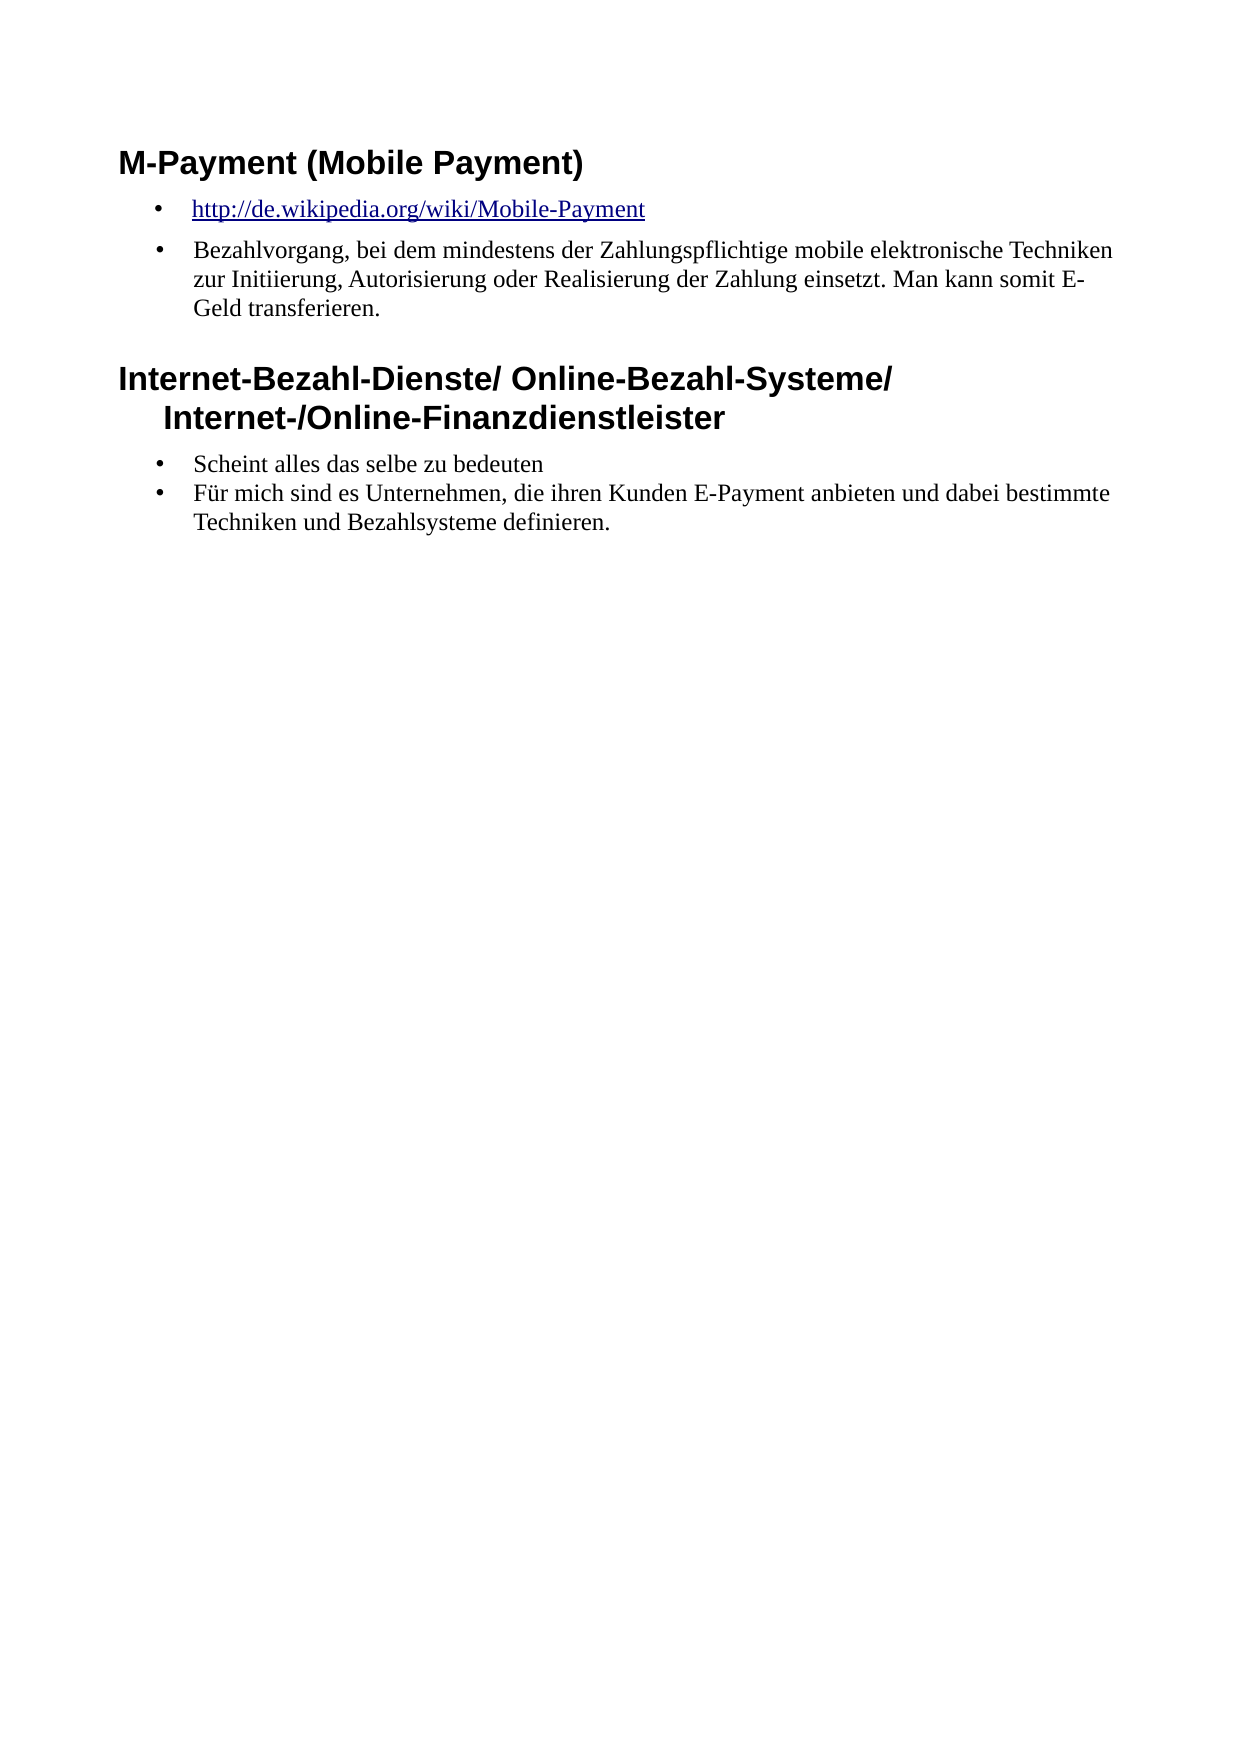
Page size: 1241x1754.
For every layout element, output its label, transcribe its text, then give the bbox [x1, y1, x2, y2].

list Scheint alles das selbe zu bedeuten [156, 449, 1122, 478]
subtitle Internet-Bezahl-Dienste/ Online-Bezahl-Systeme/ Internet-/Online-Finanzdienstleister [118, 359, 1122, 437]
list http://de.wikipedia.org/wiki/Mobile-Payment [154, 194, 1122, 223]
subtitle M-Payment (Mobile Payment) [118, 143, 1122, 182]
list Für mich sind es Unternehmen, die ihren Kunden E-Payment anbieten und dabei bestimmte Techniken und Bezahlsysteme definieren. [156, 478, 1122, 535]
list Bezahlvorgang, bei dem mindestens der Zahlungspflichtige mobile elektronische Techniken zur Initiierung, Autorisierung oder Realisierung der Zahlung einsetzt. Man kann somit E-Geld transferieren. [156, 236, 1122, 322]
